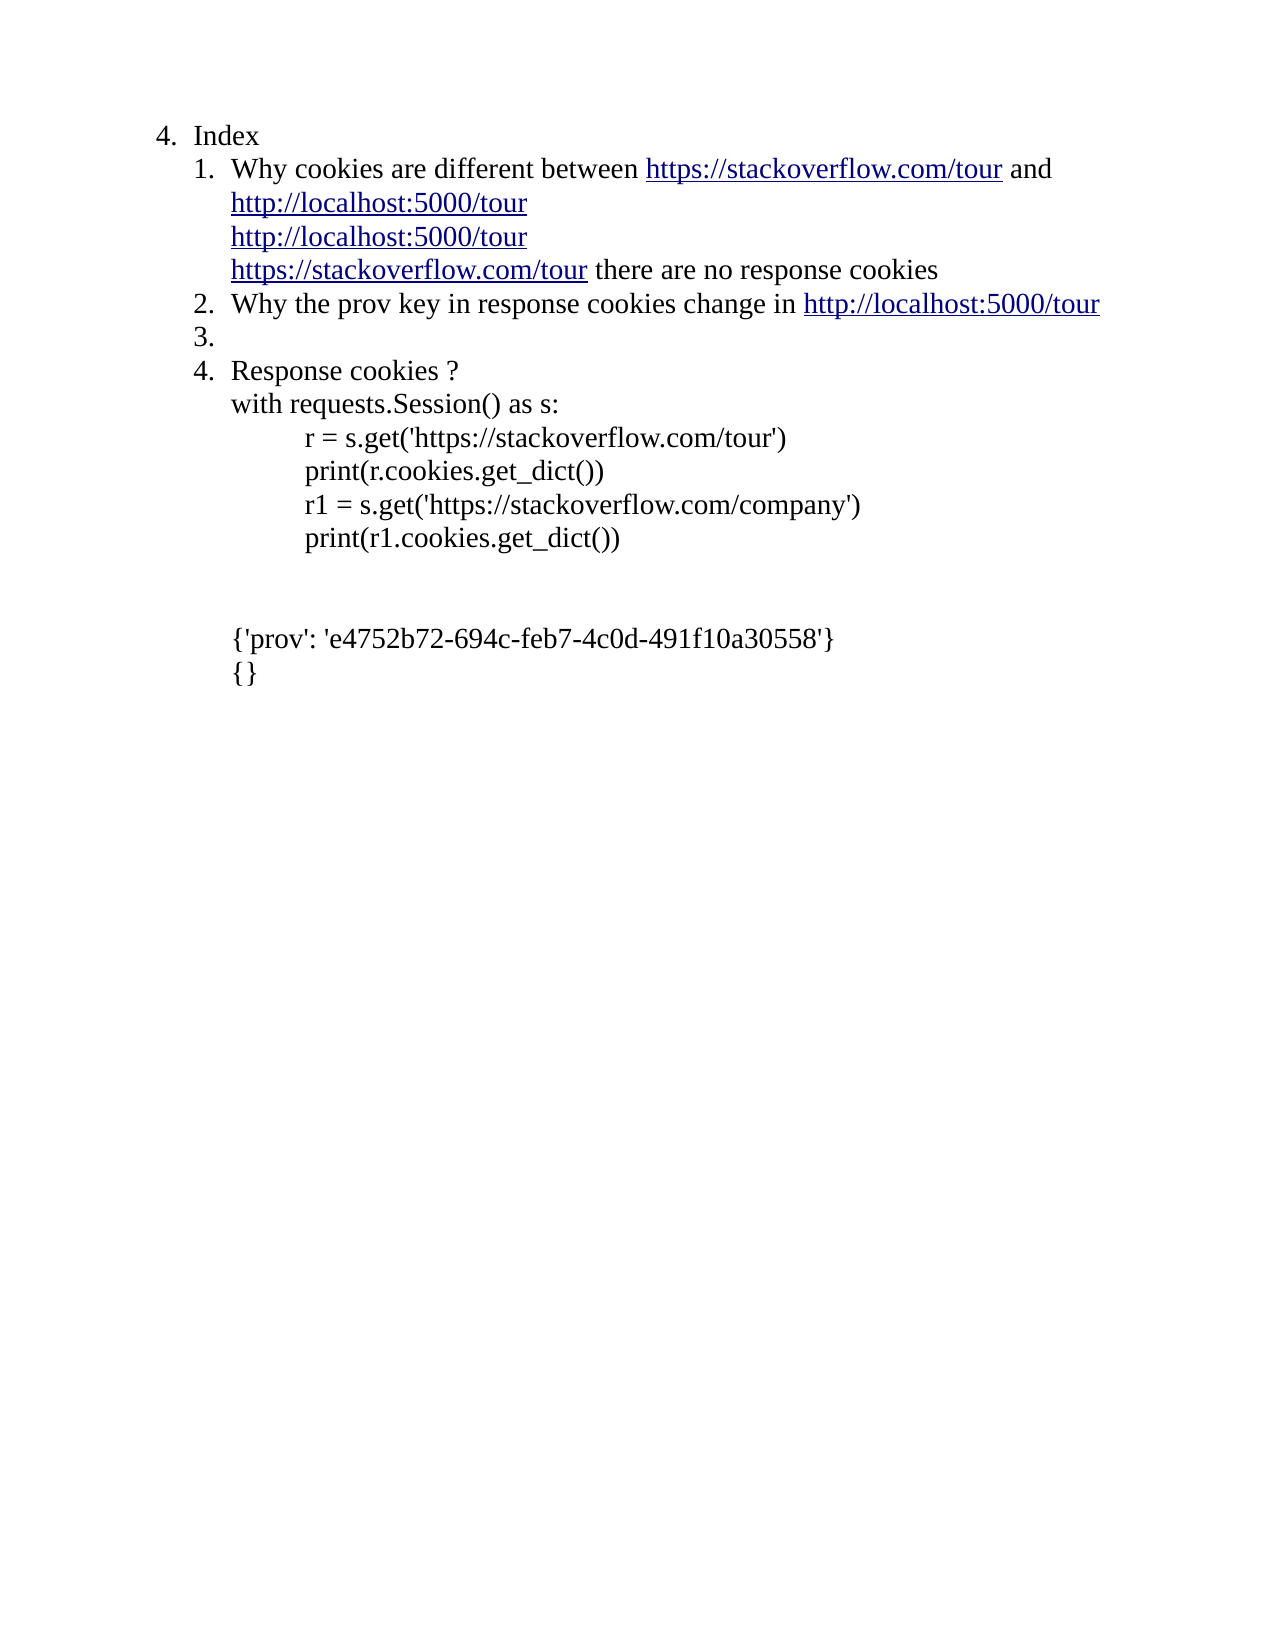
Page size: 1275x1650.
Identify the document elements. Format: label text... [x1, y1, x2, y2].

list print(r.cookies.get_dict()) [193, 453, 1157, 487]
list r = s.get('https://stackoverflow.com/tour') [193, 420, 1157, 453]
list print(r1.cookies.get_dict()) [193, 521, 1157, 554]
list Response cookies ? [193, 353, 1157, 386]
list Why the prov key in response cookies change in http://localhost:5000/tour [193, 286, 1157, 319]
list http://localhost:5000/tour [193, 219, 1157, 252]
list https://stackoverflow.com/tour there are no response cookies [193, 252, 1157, 286]
list Index [156, 118, 1157, 152]
list {'prov': 'e4752b72-694c-feb7-4c0d-491f10a30558'} [193, 621, 1157, 655]
list Why cookies are different between https://stackoverflow.com/tour and http://localhost:5000/tour [193, 152, 1157, 219]
list r1 = s.get('https://stackoverflow.com/company') [193, 487, 1157, 521]
list with requests.Session() as s: [193, 386, 1157, 420]
list {} [193, 655, 1157, 688]
